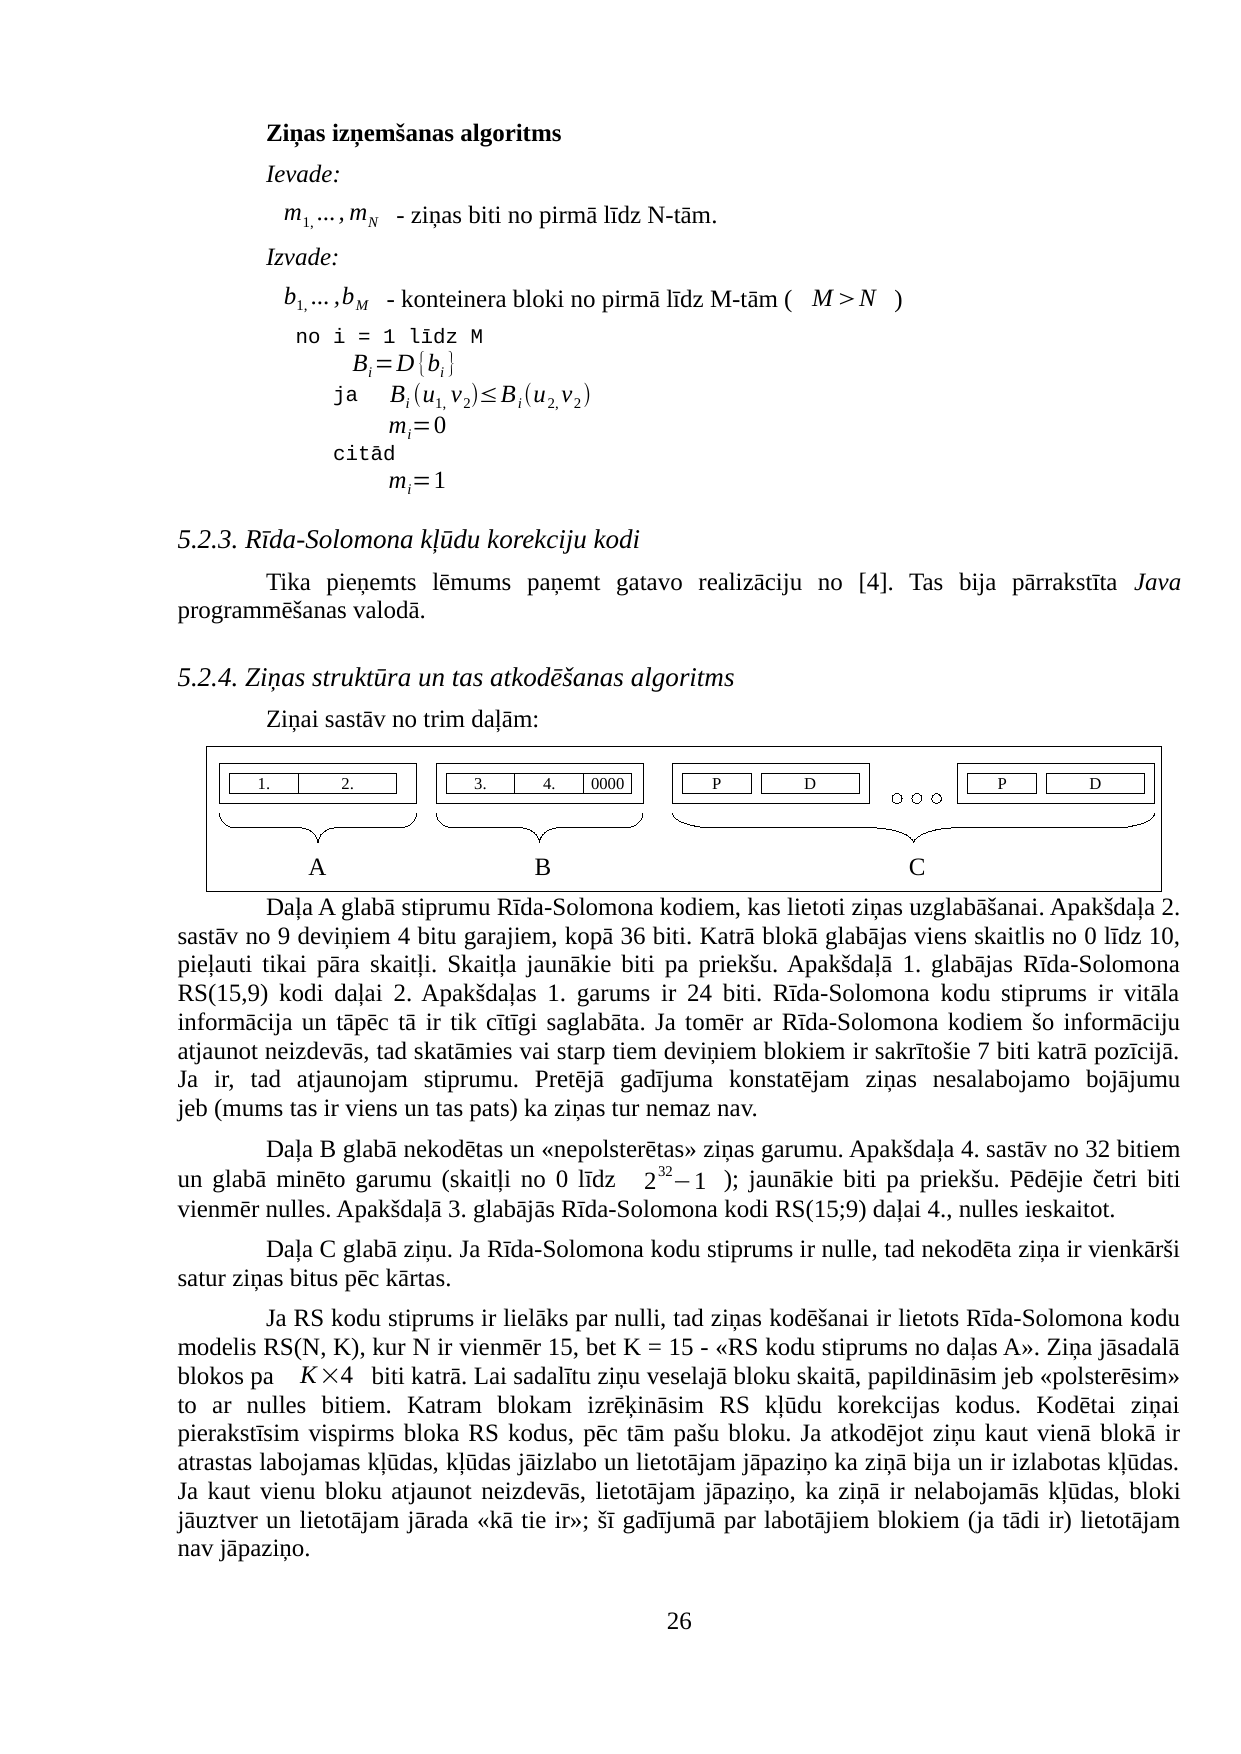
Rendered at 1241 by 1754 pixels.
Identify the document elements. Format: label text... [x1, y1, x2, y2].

text Ievade: [177, 159, 1181, 187]
text no i = 1 līdz M [295, 326, 1181, 349]
text ja [295, 381, 1181, 412]
text citād [295, 443, 1181, 467]
text - konteinera bloki no pirmā līdz M-tām () [177, 283, 1181, 314]
text Tika pieņemts lēmums paņemt gatavo realizāciju no [4]. Tas bija pārrakstīta Java programmēšanas valodā. [177, 567, 1181, 624]
text - ziņas biti no pirmā līdz N-tām. [177, 199, 1181, 230]
text Daļa B glabā nekodētas un «nepolsterētas» ziņas garumu. Apakšdaļa 4. sastāv no 32 bitiem un glabā minēto garumu (skaitļi no 0 līdz ); jaunākie biti pa priekšu. Pēdējie četri biti vienmēr nulles. Apakšdaļā 3. glabājās Rīda-Solomona kodi RS(15;9) daļai 4., nulles ieskaitot. [177, 1134, 1181, 1222]
subtitle Ziņas struktūra un tas atkodēšanas algoritms [177, 661, 1181, 692]
text Daļa A glabā stiprumu Rīda-Solomona kodiem, kas lietoti ziņas uzglabāšanai. Apakšdaļa 2. sastāv no 9 deviņiem 4 bitu garajiem, kopā 36 biti. Katrā blokā glabājas viens skaitlis no 0 līdz 10, pieļauti tikai pāra skaitļi. Skaitļa jaunākie biti pa priekšu. Apakšdaļā 1. glabājas Rīda-Solomona RS(15,9) kodi daļai 2. Apakšdaļas 1. garums ir 24 biti. Rīda-Solomona kodu stiprums ir vitāla informācija un tāpēc tā ir tik cītīgi saglabāta. Ja tomēr ar Rīda-Solomona kodiem šo informāciju atjaunot neizdevās, tad skatāmies vai starp tiem deviņiem blokiem ir sakrītošie 7 biti katrā pozīcijā. Ja ir, tad atjaunojam stiprumu. Pretējā gadījuma konstatējam ziņas nesalabojamo bojājumu jeb (mums tas ir viens un tas pats) ka ziņas tur nemaz nav. [177, 745, 1181, 1122]
text Ziņai sastāv no trim daļām: [177, 704, 1181, 733]
subtitle Rīda-Solomona kļūdu korekciju kodi [177, 523, 1181, 554]
text Ja RS kodu stiprums ir lielāks par nulli, tad ziņas kodēšanai ir lietots Rīda-Solomona kodu modelis RS(N, K), kur N ir vienmēr 15, bet K = 15 - «RS kodu stiprums no daļas A». Ziņa jāsadalā blokos pa biti katrā. Lai sadalītu ziņu veselajā bloku skaitā, papildināsim jeb «polsterēsim» to ar nulles bitiem. Katram blokam izrēķināsim RS kļūdu korekcijas kodus. Kodētai ziņai pierakstīsim vispirms bloka RS kodus, pēc tām pašu bloku. Ja atkodējot ziņu kaut vienā blokā ir atrastas labojamas kļūdas, kļūdas jāizlabo un lietotājam jāpaziņo ka ziņā bija un ir izlabotas kļūdas. Ja kaut vienu bloku atjaunot neizdevās, lietotājam jāpaziņo, ka ziņā ir nelabojamās kļūdas, bloki jāuztver un lietotājam jārada «kā tie ir»; šī gadījumā par labotājiem blokiem (ja tādi ir) lietotājam nav jāpaziņo. [177, 1303, 1181, 1562]
text Ziņas izņemšanas algoritms [177, 118, 1181, 147]
text Izvade: [177, 242, 1181, 271]
text Daļa C glabā ziņu. Ja Rīda-Solomona kodu stiprums ir nulle, tad nekodēta ziņa ir vienkārši satur ziņas bitus pēc kārtas. [177, 1234, 1181, 1292]
